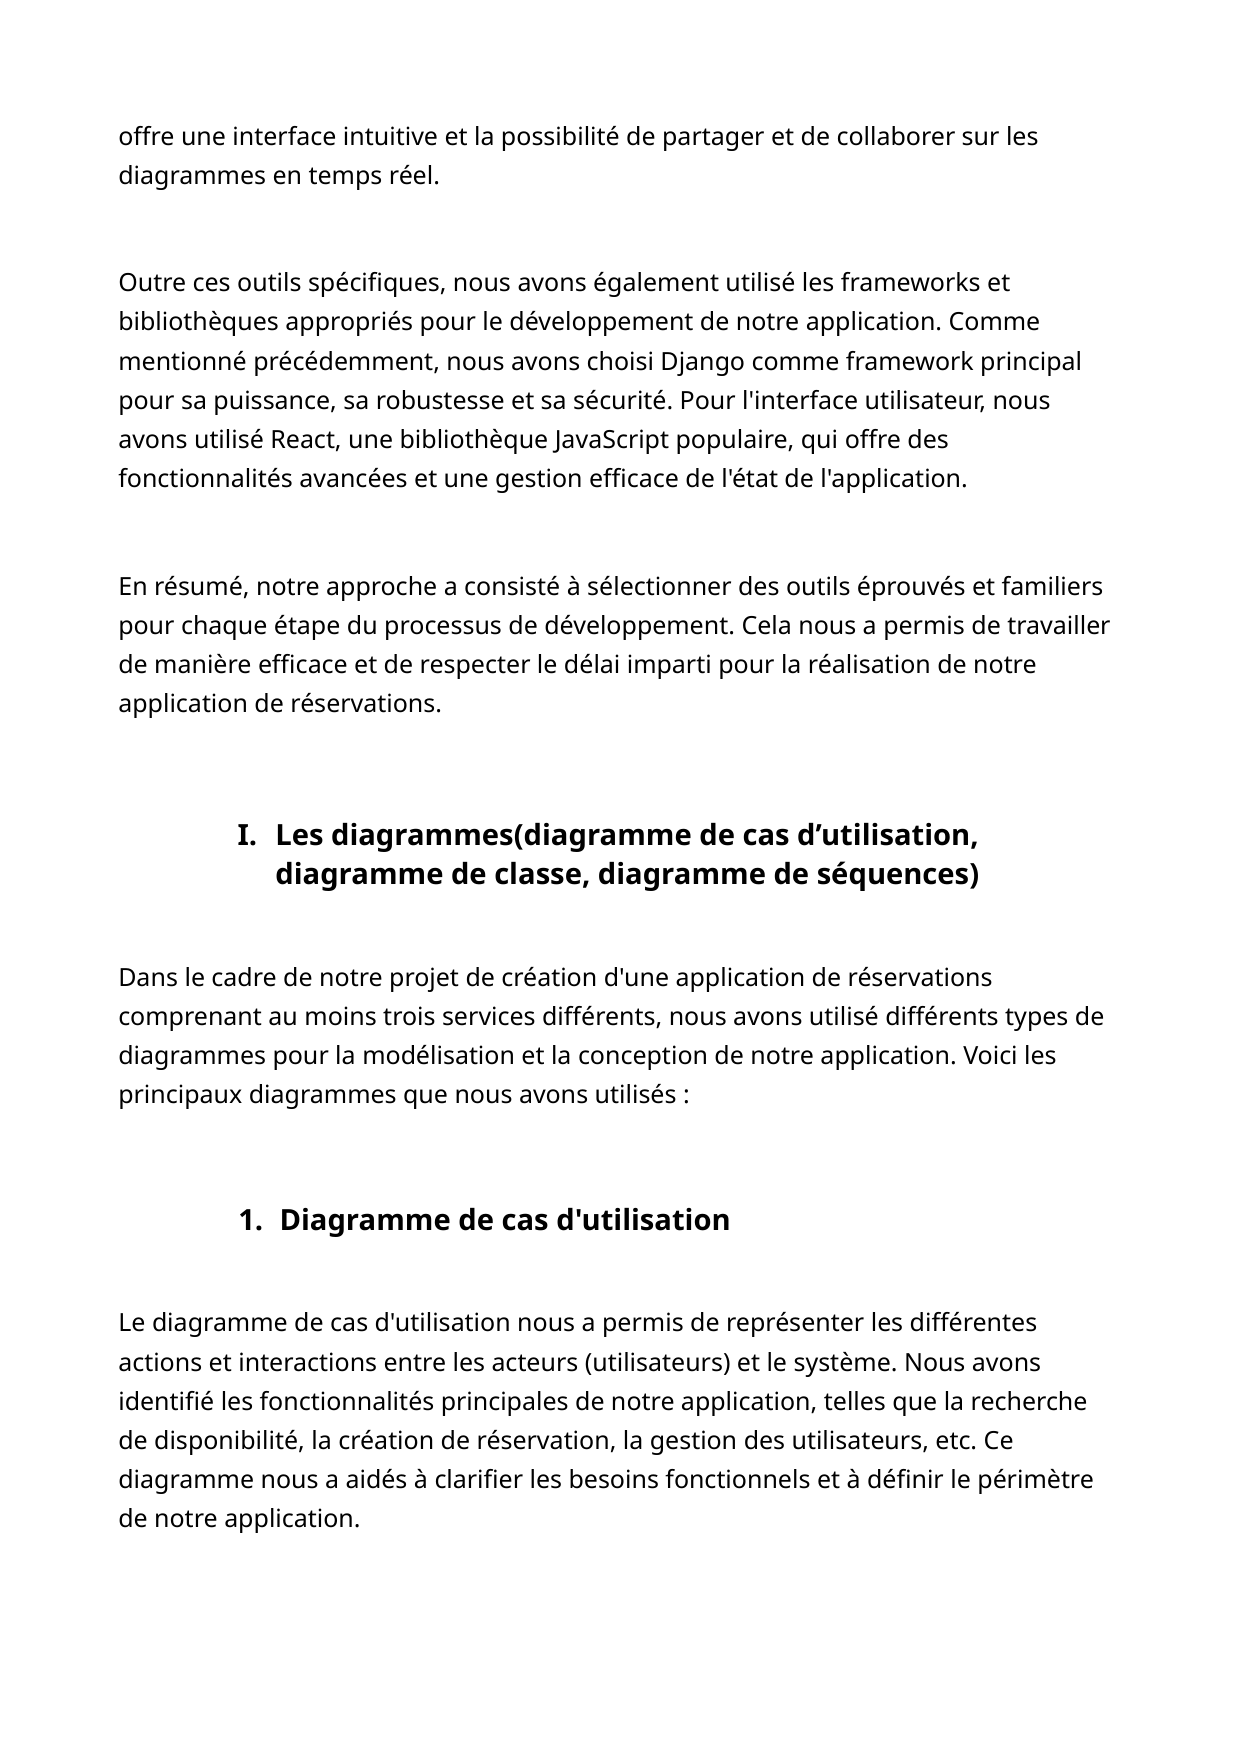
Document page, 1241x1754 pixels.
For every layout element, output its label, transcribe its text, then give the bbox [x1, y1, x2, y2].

subtitle Diagramme de cas d'utilisation [238, 1199, 1122, 1239]
text offre une interface intuitive et la possibilité de partager et de collaborer sur les diagrammes en temps réel. [118, 118, 1122, 191]
text Dans le cadre de notre projet de création d'une application de réservations comprenant au moins trois services différents, nous avons utilisé différents types de diagrammes pour la modélisation et la conception de notre application. Voici les principaux diagrammes que nous avons utilisés : [118, 959, 1122, 1111]
text Outre ces outils spécifiques, nous avons également utilisé les frameworks et bibliothèques appropriés pour le développement de notre application. Comme mentionné précédemment, nous avons choisi Django comme framework principal pour sa puissance, sa robustesse et sa sécurité. Pour l'interface utilisateur, nous avons utilisé React, une bibliothèque JavaScript populaire, qui offre des fonctionnalités avancées et une gestion efficace de l'état de l'application. [118, 265, 1122, 495]
text En résumé, notre approche a consisté à sélectionner des outils éprouvés et familiers pour chaque étape du processus de développement. Cela nous a permis de travailler de manière efficace et de respecter le délai imparti pour la réalisation de notre application de réservations. [118, 568, 1122, 720]
text Le diagramme de cas d'utilisation nous a permis de représenter les différentes actions et interactions entre les acteurs (utilisateurs) et le système. Nous avons identifié les fonctionnalités principales de notre application, telles que la recherche de disponibilité, la création de réservation, la gestion des utilisateurs, etc. Ce diagramme nous a aidés à clarifier les besoins fonctionnels et à définir le périmètre de notre application. [118, 1305, 1122, 1535]
subtitle Les diagrammes(diagramme de cas d’utilisation, diagramme de classe, diagramme de séquences) [257, 814, 1122, 893]
